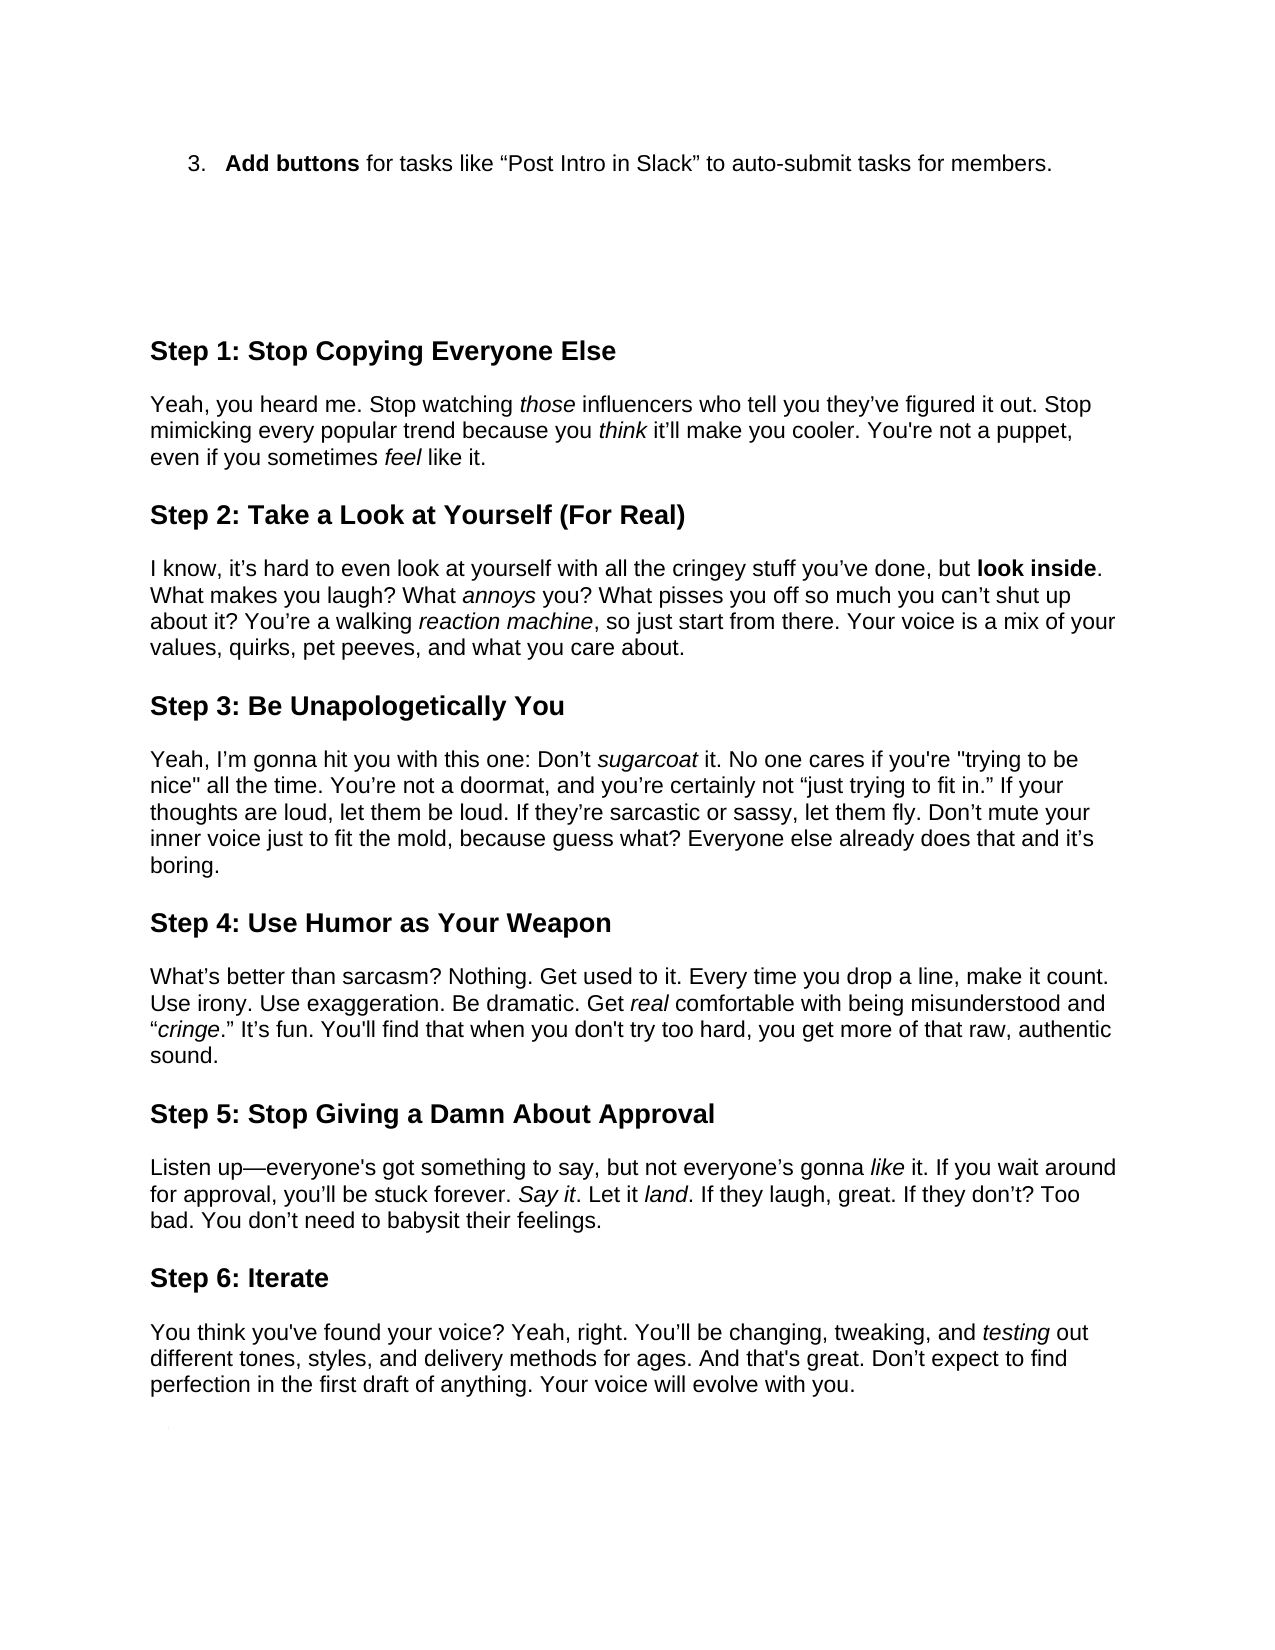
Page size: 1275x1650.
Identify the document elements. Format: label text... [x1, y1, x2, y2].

subtitle Step 4: Use Humor as Your Weapon [150, 907, 1125, 938]
subtitle Step 2: Take a Look at Yourself (For Real) [150, 499, 1125, 530]
text Yeah, I’m gonna hit you with this one: Don’t sugarcoat it. No one cares if you're "trying to be nice" all the time. You’re not a doormat, and you’re certainly not “just trying to fit in.” If your thoughts are loud, let them be loud. If they’re sarcastic or sassy, let them fly. Don’t mute your inner voice just to fit the mold, because guess what? Everyone else already does that and it’s boring. [150, 746, 1125, 878]
subtitle Step 3: Be Unapologetically You [150, 690, 1125, 721]
text What’s better than sarcasm? Nothing. Get used to it. Every time you drop a line, make it count. Use irony. Use exaggeration. Be dramatic. Get real comfortable with being misunderstood and “cringe.” It’s fun. You'll find that when you don't try too hard, you get more of that raw, authentic sound. [150, 963, 1125, 1069]
list Add buttons for tasks like “Post Intro in Slack” to auto-submit tasks for members. [187, 150, 1125, 203]
text Listen up—everyone's got something to say, but not everyone’s gonna like it. If you wait around for approval, you’ll be stuck forever. Say it. Let it land. If they laugh, great. If they don’t? Too bad. You don’t need to babysit their feelings. [150, 1154, 1125, 1233]
text You think you've found your voice? Yeah, right. You’ll be changing, tweaking, and testing out different tones, styles, and delivery methods for ages. And that's great. Don’t expect to find perfection in the first draft of anything. Your voice will evolve with you. [150, 1319, 1125, 1398]
subtitle Step 1: Stop Copying Everyone Else [150, 334, 1125, 366]
subtitle Step 6: Iterate [150, 1262, 1125, 1294]
text Yeah, you heard me. Stop watching those influencers who tell you they’ve figured it out. Stop mimicking every popular trend because you think it’ll make you cooler. You're not a puppet, even if you sometimes feel like it. [150, 391, 1125, 470]
subtitle Step 5: Stop Giving a Damn About Approval [150, 1098, 1125, 1129]
text I know, it’s hard to even look at yourself with all the cringey stuff you’ve done, but look inside. What makes you laugh? What annoys you? What pisses you off so much you can’t shut up about it? You’re a walking reaction machine, so just start from there. Your voice is a mix of your values, quirks, pet peeves, and what you care about. [150, 555, 1125, 661]
